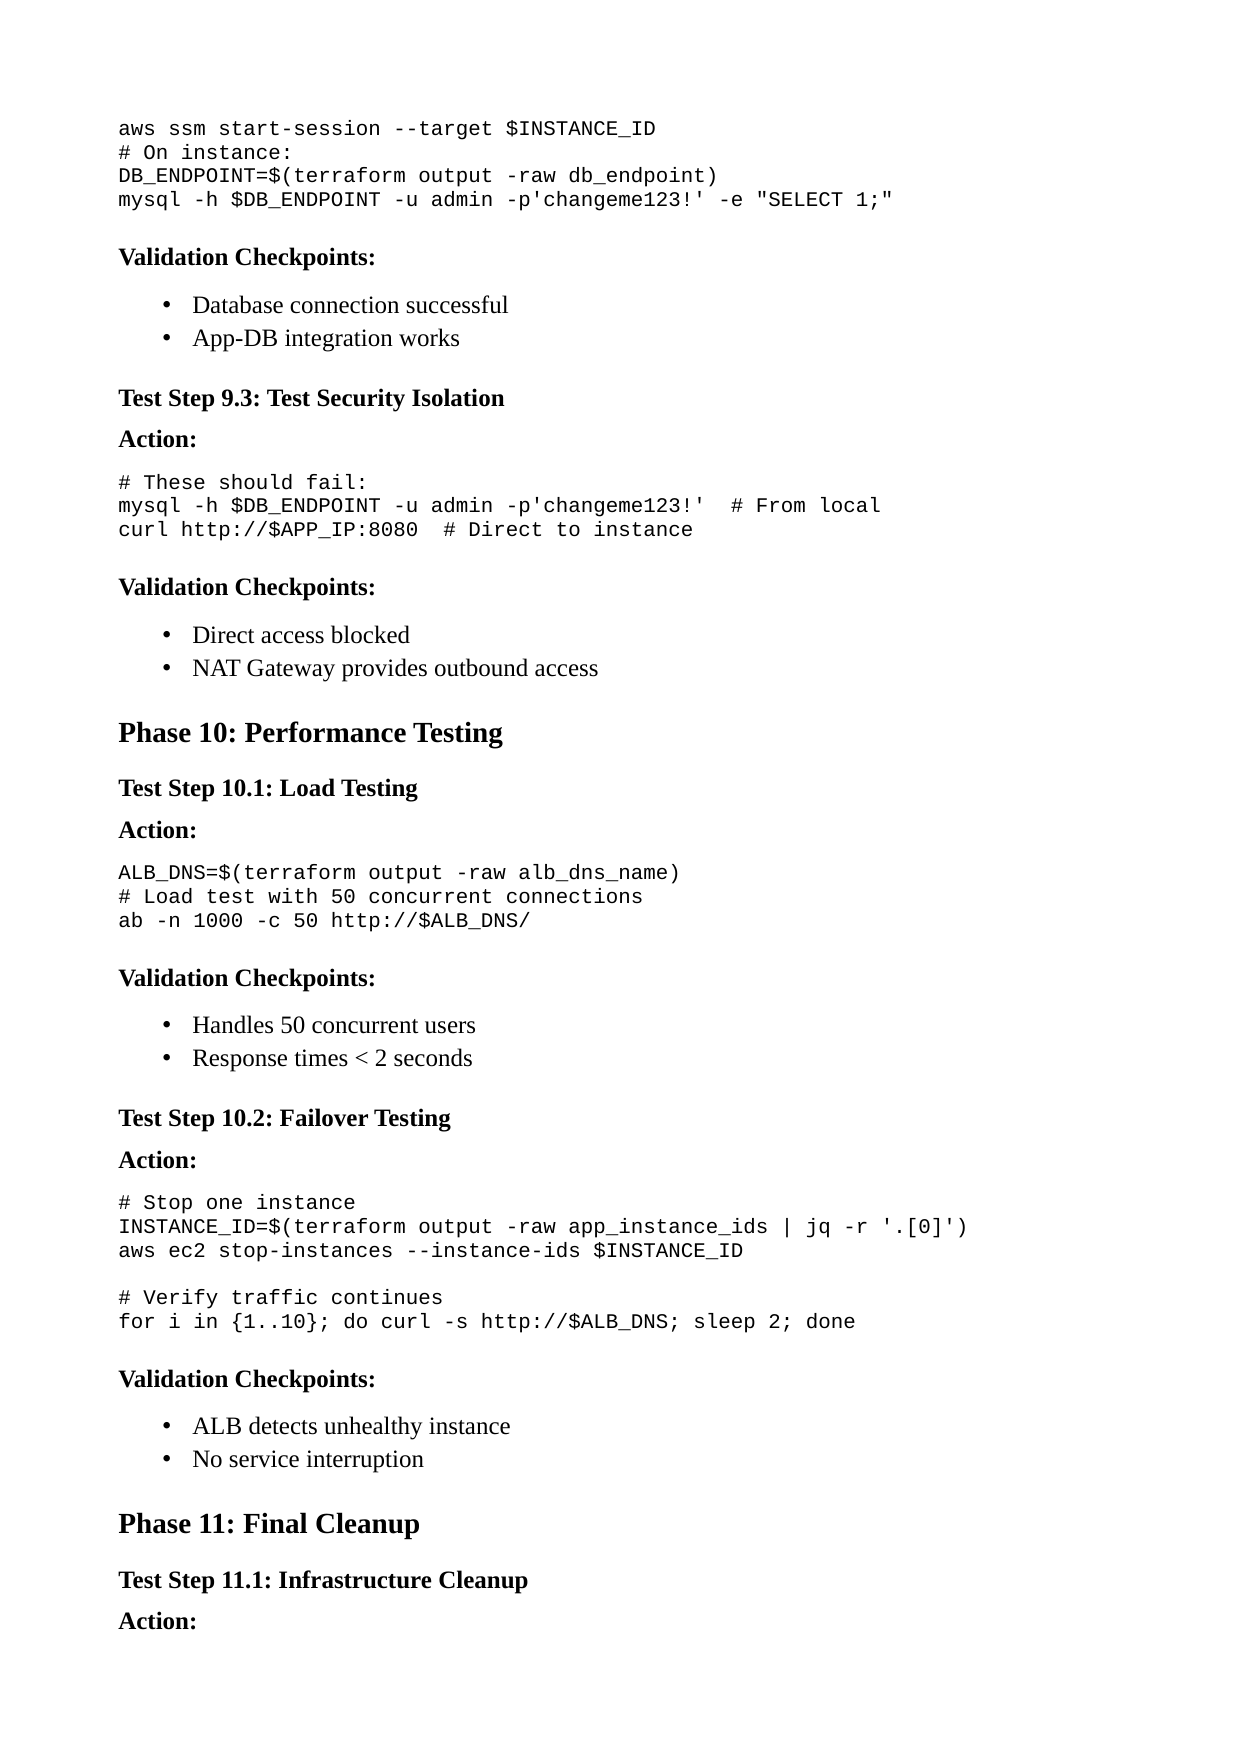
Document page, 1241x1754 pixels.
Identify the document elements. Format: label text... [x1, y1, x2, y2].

subtitle Test Step 10.2: Failover Testing [118, 1103, 1122, 1132]
list NAT Gateway provides outbound access [162, 653, 1122, 682]
text # Load test with 50 concurrent connections [118, 886, 1122, 910]
list App-DB integration works [162, 323, 1122, 352]
text aws ec2 stop-instances --instance-ids $INSTANCE_ID [118, 1240, 1122, 1263]
text Validation Checkpoints: [118, 242, 1122, 271]
list Response times < 2 seconds [162, 1043, 1122, 1072]
text # Verify traffic continues [118, 1287, 1122, 1311]
subtitle Phase 11: Final Cleanup [118, 1507, 1122, 1540]
text for i in {1..10}; do curl -s http://$ALB_DNS; sleep 2; done [118, 1311, 1122, 1334]
text Validation Checkpoints: [118, 1364, 1122, 1392]
text ALB_DNS=$(terraform output -raw alb_dns_name) [118, 862, 1122, 886]
subtitle Phase 10: Performance Testing [118, 715, 1122, 748]
subtitle Test Step 10.1: Load Testing [118, 773, 1122, 802]
text mysql -h $DB_ENDPOINT -u admin -p'changeme123!' -e "SELECT 1;" [118, 189, 1122, 213]
text Validation Checkpoints: [118, 572, 1122, 601]
subtitle Test Step 9.3: Test Security Isolation [118, 383, 1122, 412]
text # These should fail: [118, 472, 1122, 495]
text # On instance: [118, 142, 1122, 165]
text Action: [118, 424, 1122, 453]
text Action: [118, 1606, 1122, 1635]
text # Stop one instance [118, 1192, 1122, 1216]
text Validation Checkpoints: [118, 963, 1122, 992]
subtitle Test Step 11.1: Infrastructure Cleanup [118, 1565, 1122, 1594]
text mysql -h $DB_ENDPOINT -u admin -p'changeme123!' # From local [118, 495, 1122, 519]
list No service interruption [162, 1444, 1122, 1473]
text ab -n 1000 -c 50 http://$ALB_DNS/ [118, 910, 1122, 933]
list ALB detects unhealthy instance [162, 1411, 1122, 1440]
text aws ssm start-session --target $INSTANCE_ID [118, 118, 1122, 142]
text Action: [118, 815, 1122, 843]
list Direct access blocked [162, 620, 1122, 648]
text curl http://$APP_IP:8080 # Direct to instance [118, 519, 1122, 543]
list Database connection successful [162, 290, 1122, 318]
list Handles 50 concurrent users [162, 1010, 1122, 1039]
text Action: [118, 1145, 1122, 1173]
text INSTANCE_ID=$(terraform output -raw app_instance_ids | jq -r '.[0]') [118, 1216, 1122, 1240]
text DB_ENDPOINT=$(terraform output -raw db_endpoint) [118, 165, 1122, 189]
